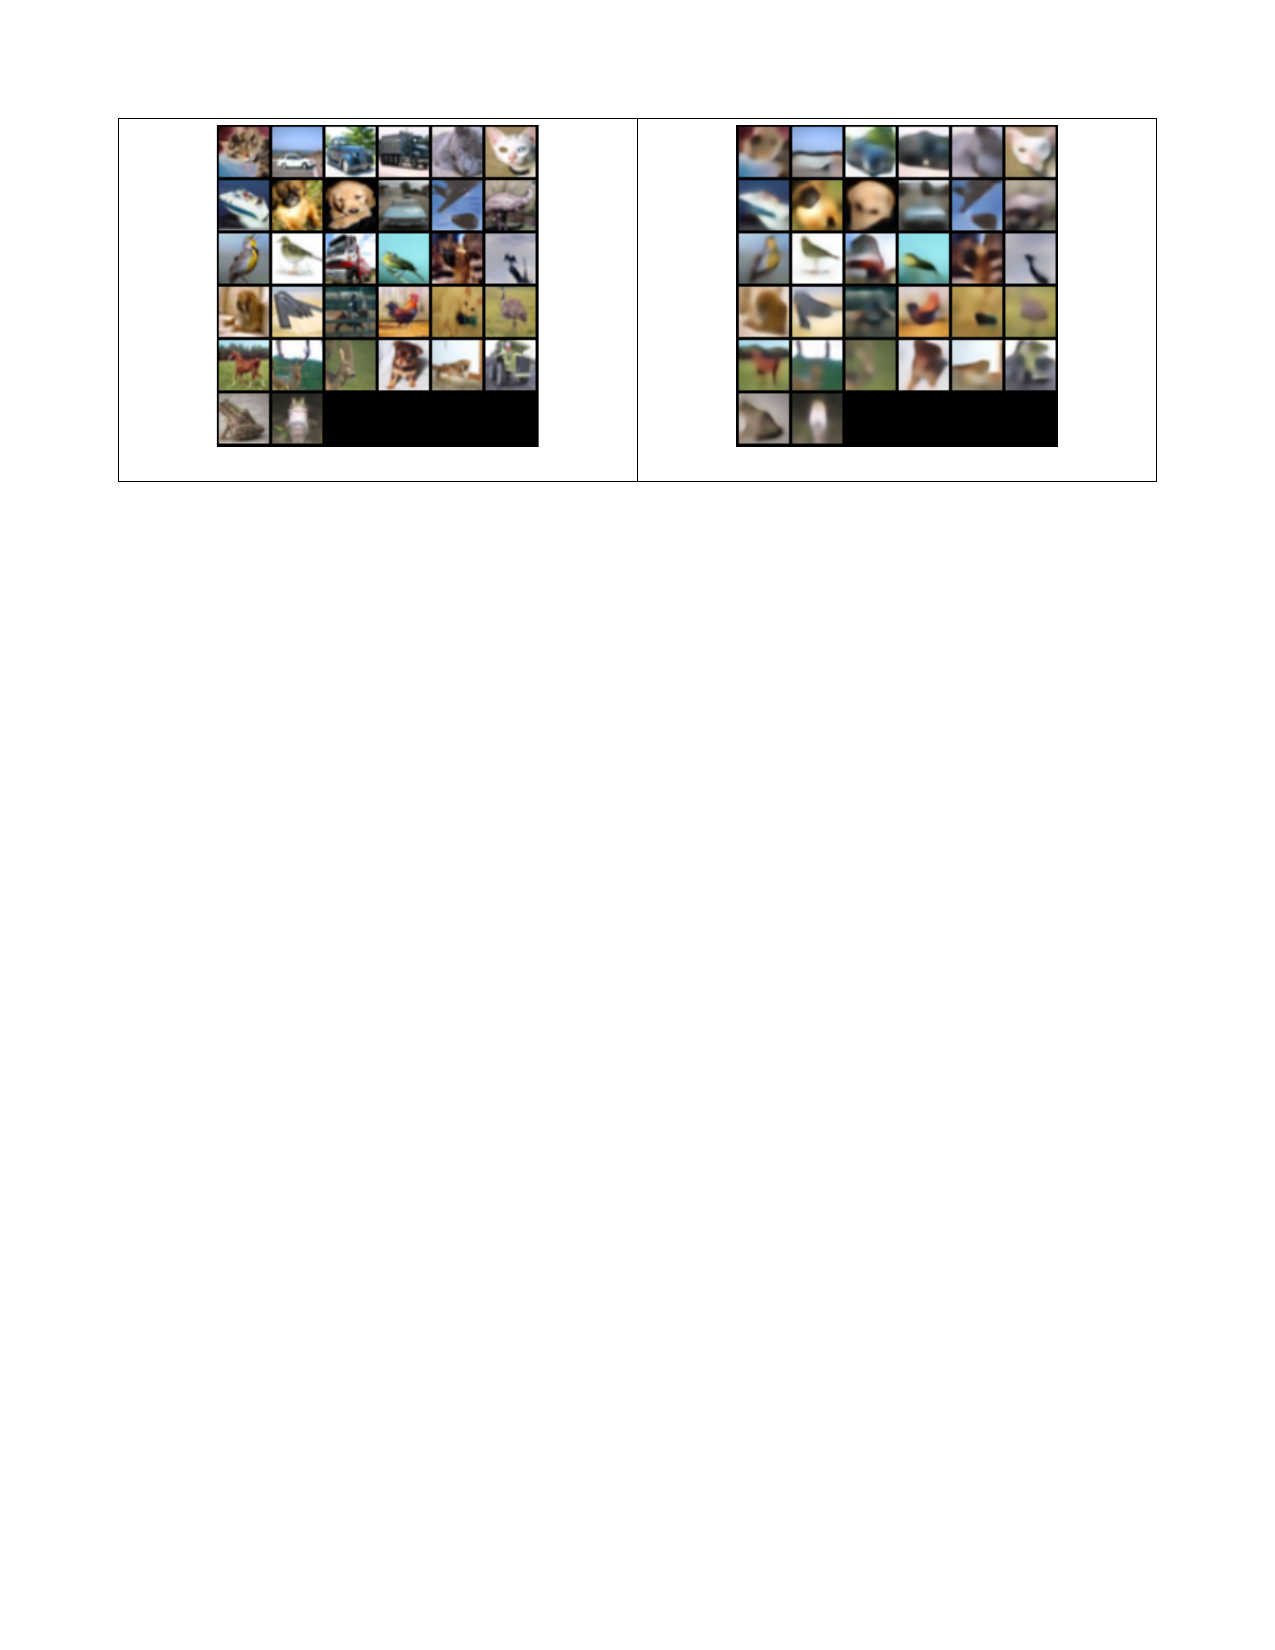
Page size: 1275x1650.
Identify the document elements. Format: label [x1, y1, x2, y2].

picture [736, 125, 1058, 447]
picture [216, 125, 539, 447]
table_cell [119, 119, 637, 481]
table_cell [638, 119, 1156, 481]
